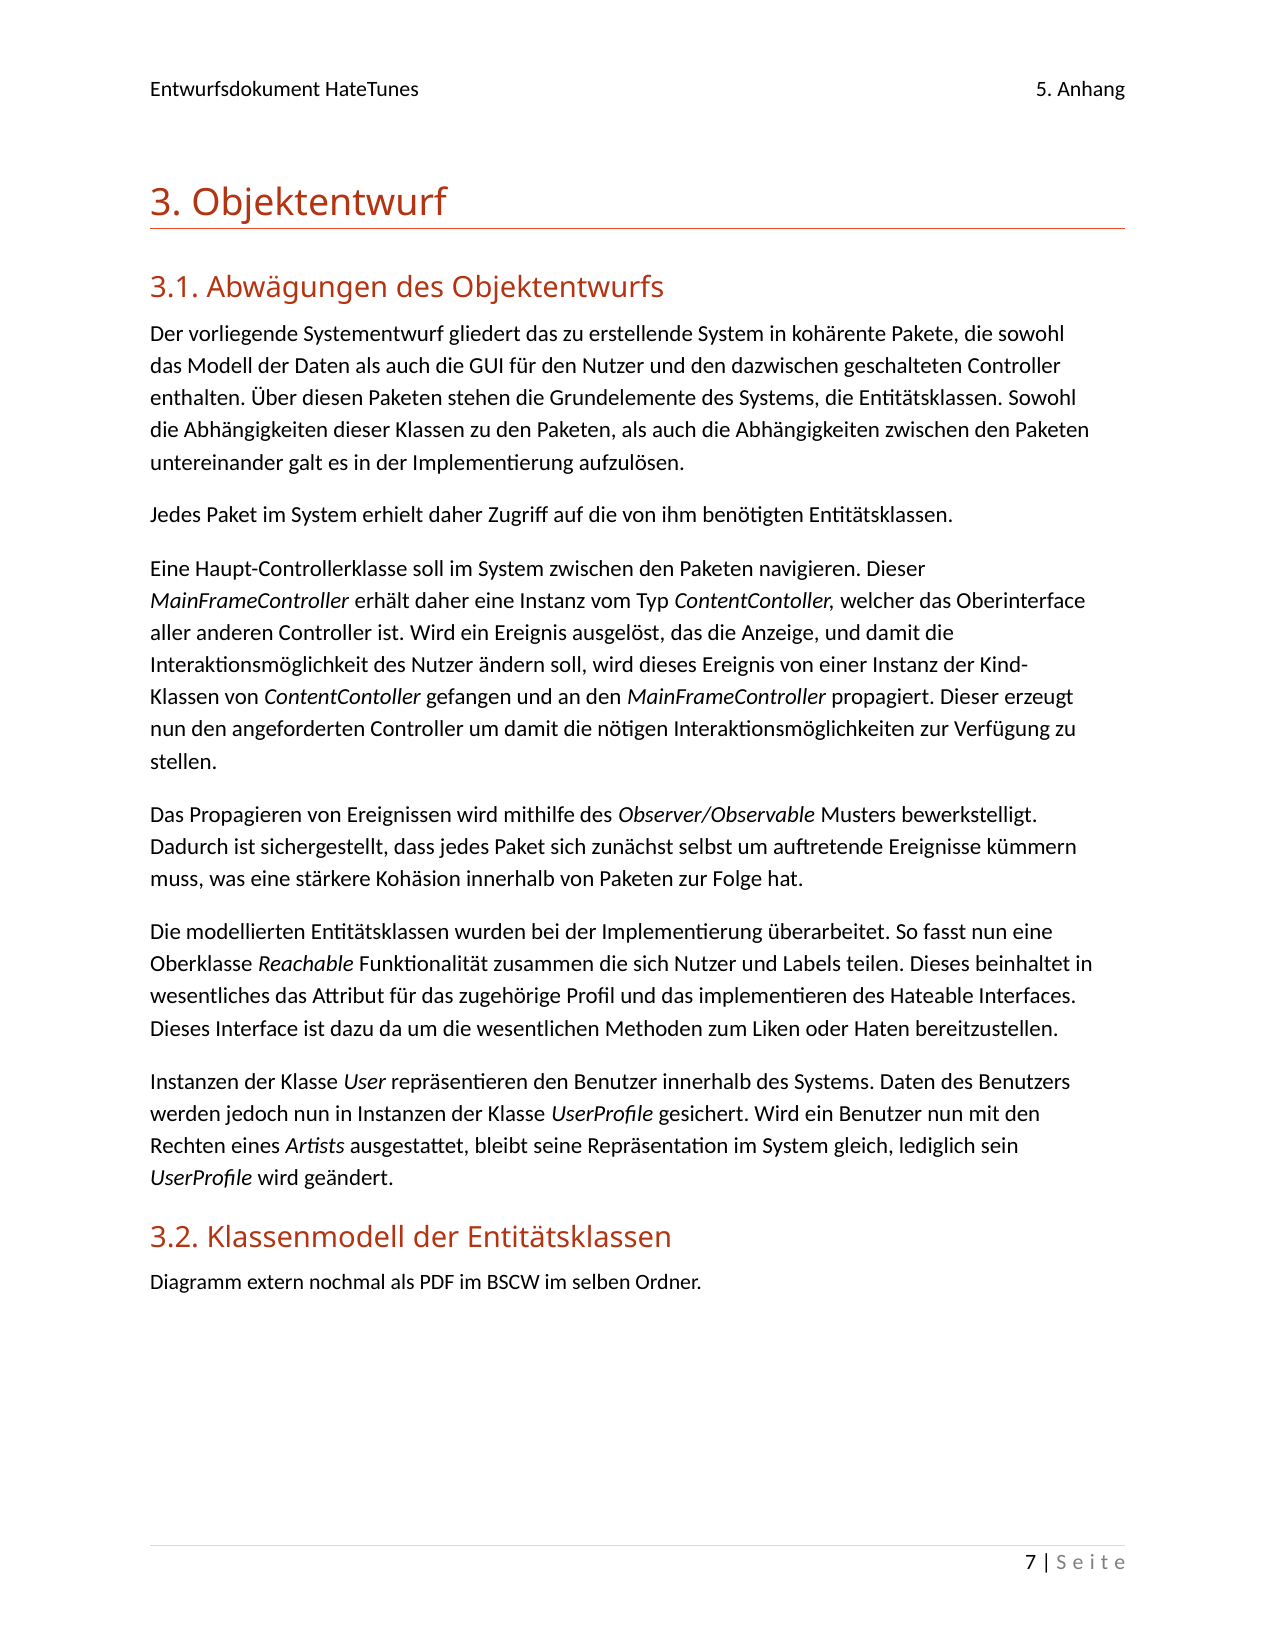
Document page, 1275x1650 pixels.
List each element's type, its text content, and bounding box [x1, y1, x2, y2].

text Die modellierten Entitätsklassen wurden bei der Implementierung überarbeitet. So fasst nun eine Oberklasse Reachable Funktionalität zusammen die sich Nutzer und Labels teilen. Dieses beinhaltet in wesentliches das Attribut für das zugehörige Profil und das implementieren des Hateable Interfaces. Dieses Interface ist dazu da um die wesentlichen Methoden zum Liken oder Haten bereitzustellen. [150, 917, 1096, 1042]
subtitle 3.1. Abwägungen des Objektentwurfs [150, 267, 1125, 306]
text Das Propagieren von Ereignissen wird mithilfe des Observer/Observable Musters bewerkstelligt. Dadurch ist sichergestellt, dass jedes Paket sich zunächst selbst um auftretende Ereignisse kümmern muss, was eine stärkere Kohäsion innerhalb von Paketen zur Folge hat. [150, 800, 1096, 892]
text Diagramm extern nochmal als PDF im BSCW im selben Ordner. [150, 1268, 1125, 1295]
text Instanzen der Klasse User repräsentieren den Benutzer innerhalb des Systems. Daten des Benutzers werden jedoch nun in Instanzen der Klasse UserProfile gesichert. Wird ein Benutzer nun mit den Rechten eines Artists ausgestattet, bleibt seine Repräsentation im System gleich, lediglich sein UserProfile wird geändert. [150, 1067, 1096, 1191]
text Eine Haupt-Controllerklasse soll im System zwischen den Paketen navigieren. Dieser MainFrameController erhält daher eine Instanz vom Typ ContentContoller, welcher das Oberinterface aller anderen Controller ist. Wird ein Ereignis ausgelöst, das die Anzeige, und damit die Interaktionsmöglichkeit des Nutzer ändern soll, wird dieses Ereignis von einer Instanz der Kind-Klassen von ContentContoller gefangen und an den MainFrameController propagiert. Dieser erzeugt nun den angeforderten Controller um damit die nötigen Interaktionsmöglichkeiten zur Verfügung zu stellen. [150, 554, 1096, 775]
subtitle 3. Objektentwurf [150, 175, 1125, 228]
text Der vorliegende Systementwurf gliedert das zu erstellende System in kohärente Pakete, die sowohl das Modell der Daten als auch die GUI für den Nutzer und den dazwischen geschalteten Controller enthalten. Über diesen Paketen stehen die Grundelemente des Systems, die Entitätsklassen. Sowohl die Abhängigkeiten dieser Klassen zu den Paketen, als auch die Abhängigkeiten zwischen den Paketen untereinander galt es in der Implementierung aufzulösen. [150, 319, 1096, 476]
subtitle 3.2. Klassenmodell der Entitätsklassen [150, 1216, 1125, 1256]
text Jedes Paket im System erhielt daher Zugriff auf die von ihm benötigten Entitätsklassen. [150, 501, 1096, 529]
